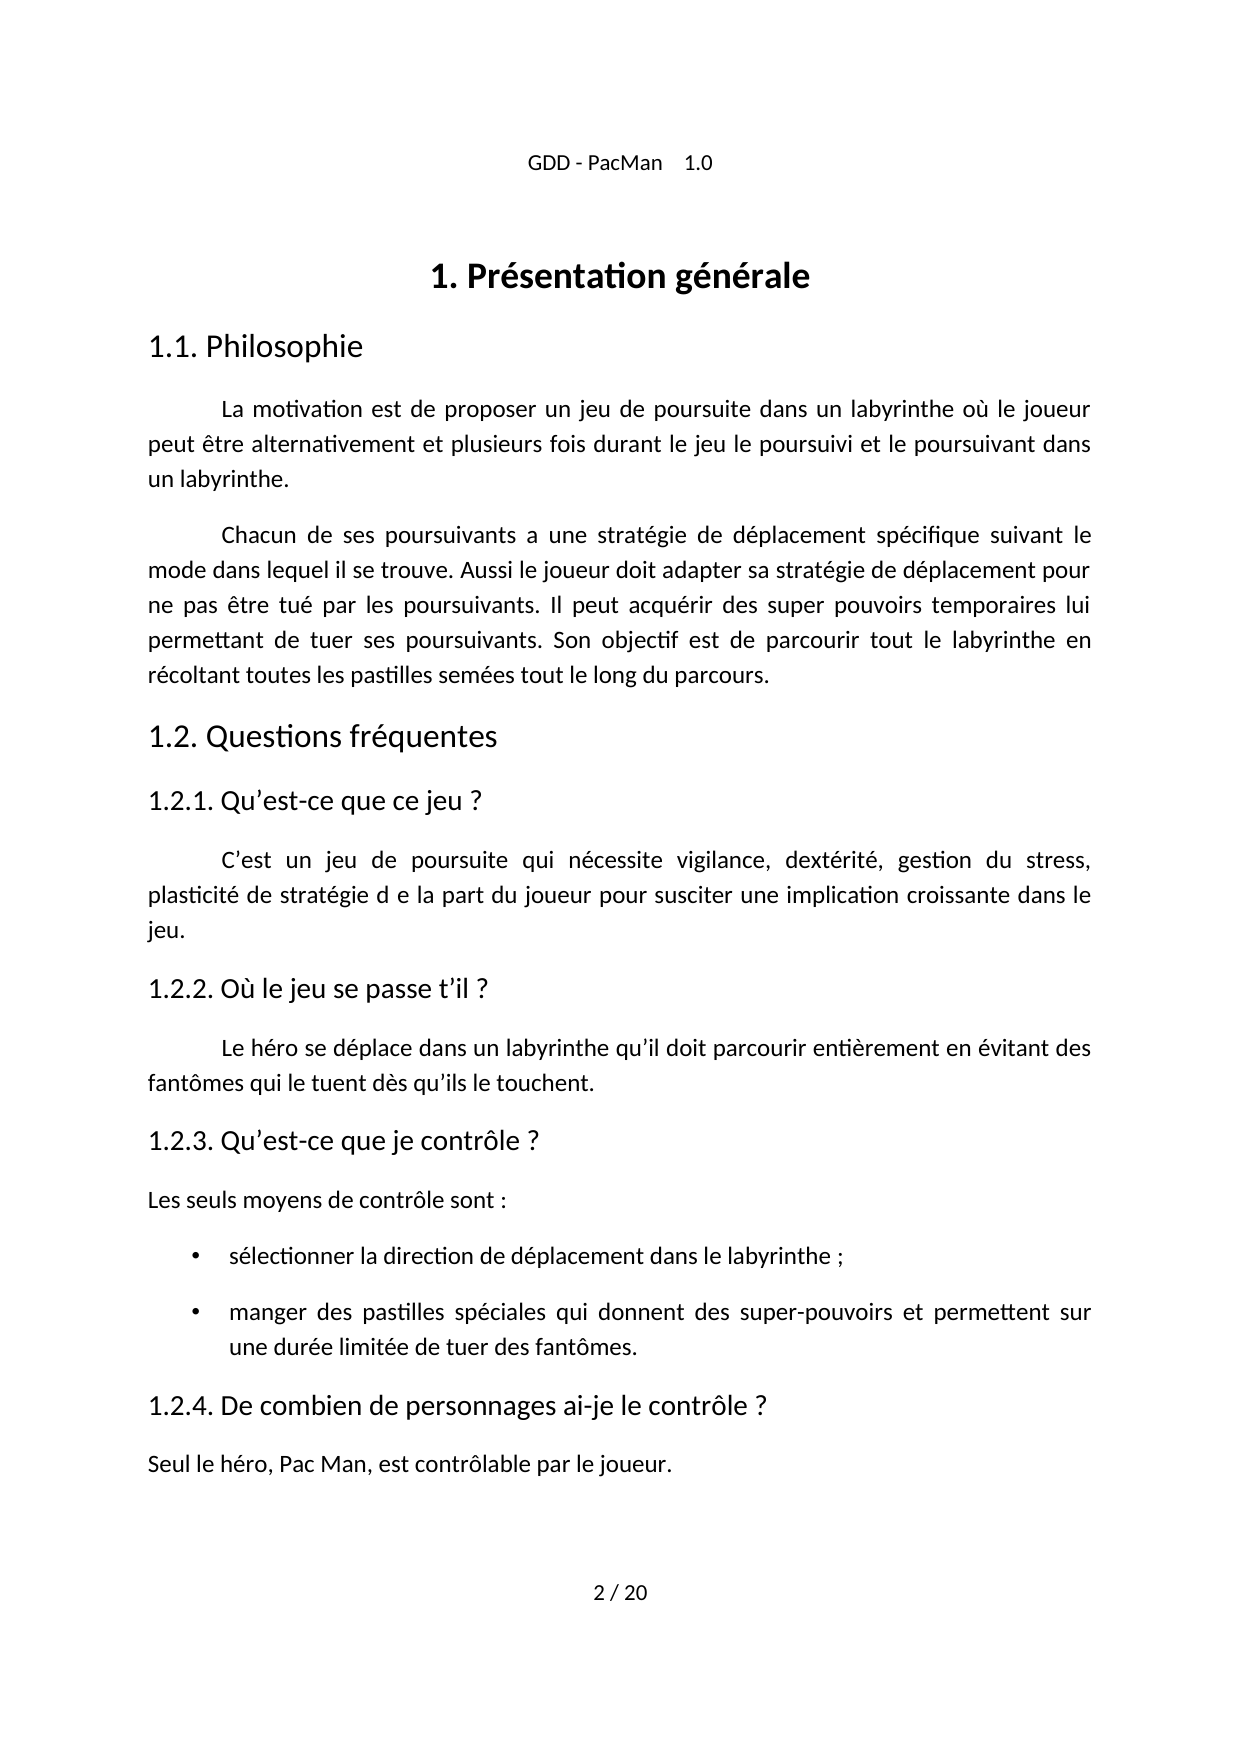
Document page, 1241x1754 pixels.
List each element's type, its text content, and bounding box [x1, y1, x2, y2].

text 1.2.4. De combien de personnages ai-je le contrôle ? [148, 1387, 1093, 1422]
text 1.2.3. Qu’est-ce que je contrôle ? [148, 1122, 1093, 1158]
list manger des pastilles spéciales qui donnent des super-pouvoirs et permettent sur une durée limitée de tuer des fantômes. [191, 1296, 1093, 1361]
text 1.2. Questions fréquentes [148, 715, 1093, 755]
text 1.1. Philosophie [148, 325, 1093, 366]
list sélectionner la direction de déplacement dans le labyrinthe ; [191, 1240, 1093, 1271]
text Le héro se déplace dans un labyrinthe qu’il doit parcourir entièrement en évitant des fantômes qui le tuent dès qu’ils le touchent. [148, 1032, 1093, 1097]
text Seul le héro, Pac Man, est contrôlable par le joueur. [148, 1448, 1093, 1479]
text 1.2.1. Qu’est-ce que ce jeu ? [148, 782, 1093, 818]
text C’est un jeu de poursuite qui nécessite vigilance, dextérité, gestion du stress, plasticité de stratégie d e la part du joueur pour susciter une implication croissante dans le jeu. [148, 844, 1093, 944]
text 1. Présentation générale [148, 252, 1093, 298]
text Chacun de ses poursuivants a une stratégie de déplacement spécifique suivant le mode dans lequel il se trouve. Aussi le joueur doit adapter sa stratégie de déplacement pour ne pas être tué par les poursuivants. Il peut acquérir des super pouvoirs temporaires lui permettant de tuer ses poursuivants. Son objectif est de parcourir tout le labyrinthe en récoltant toutes les pastilles semées tout le long du parcours. [148, 519, 1093, 689]
text La motivation est de proposer un jeu de poursuite dans un labyrinthe où le joueur peut être alternativement et plusieurs fois durant le jeu le poursuivi et le poursuivant dans un labyrinthe. [148, 393, 1093, 493]
text Les seuls moyens de contrôle sont : [148, 1184, 1093, 1215]
text 1.2.2. Où le jeu se passe t’il ? [148, 970, 1093, 1006]
